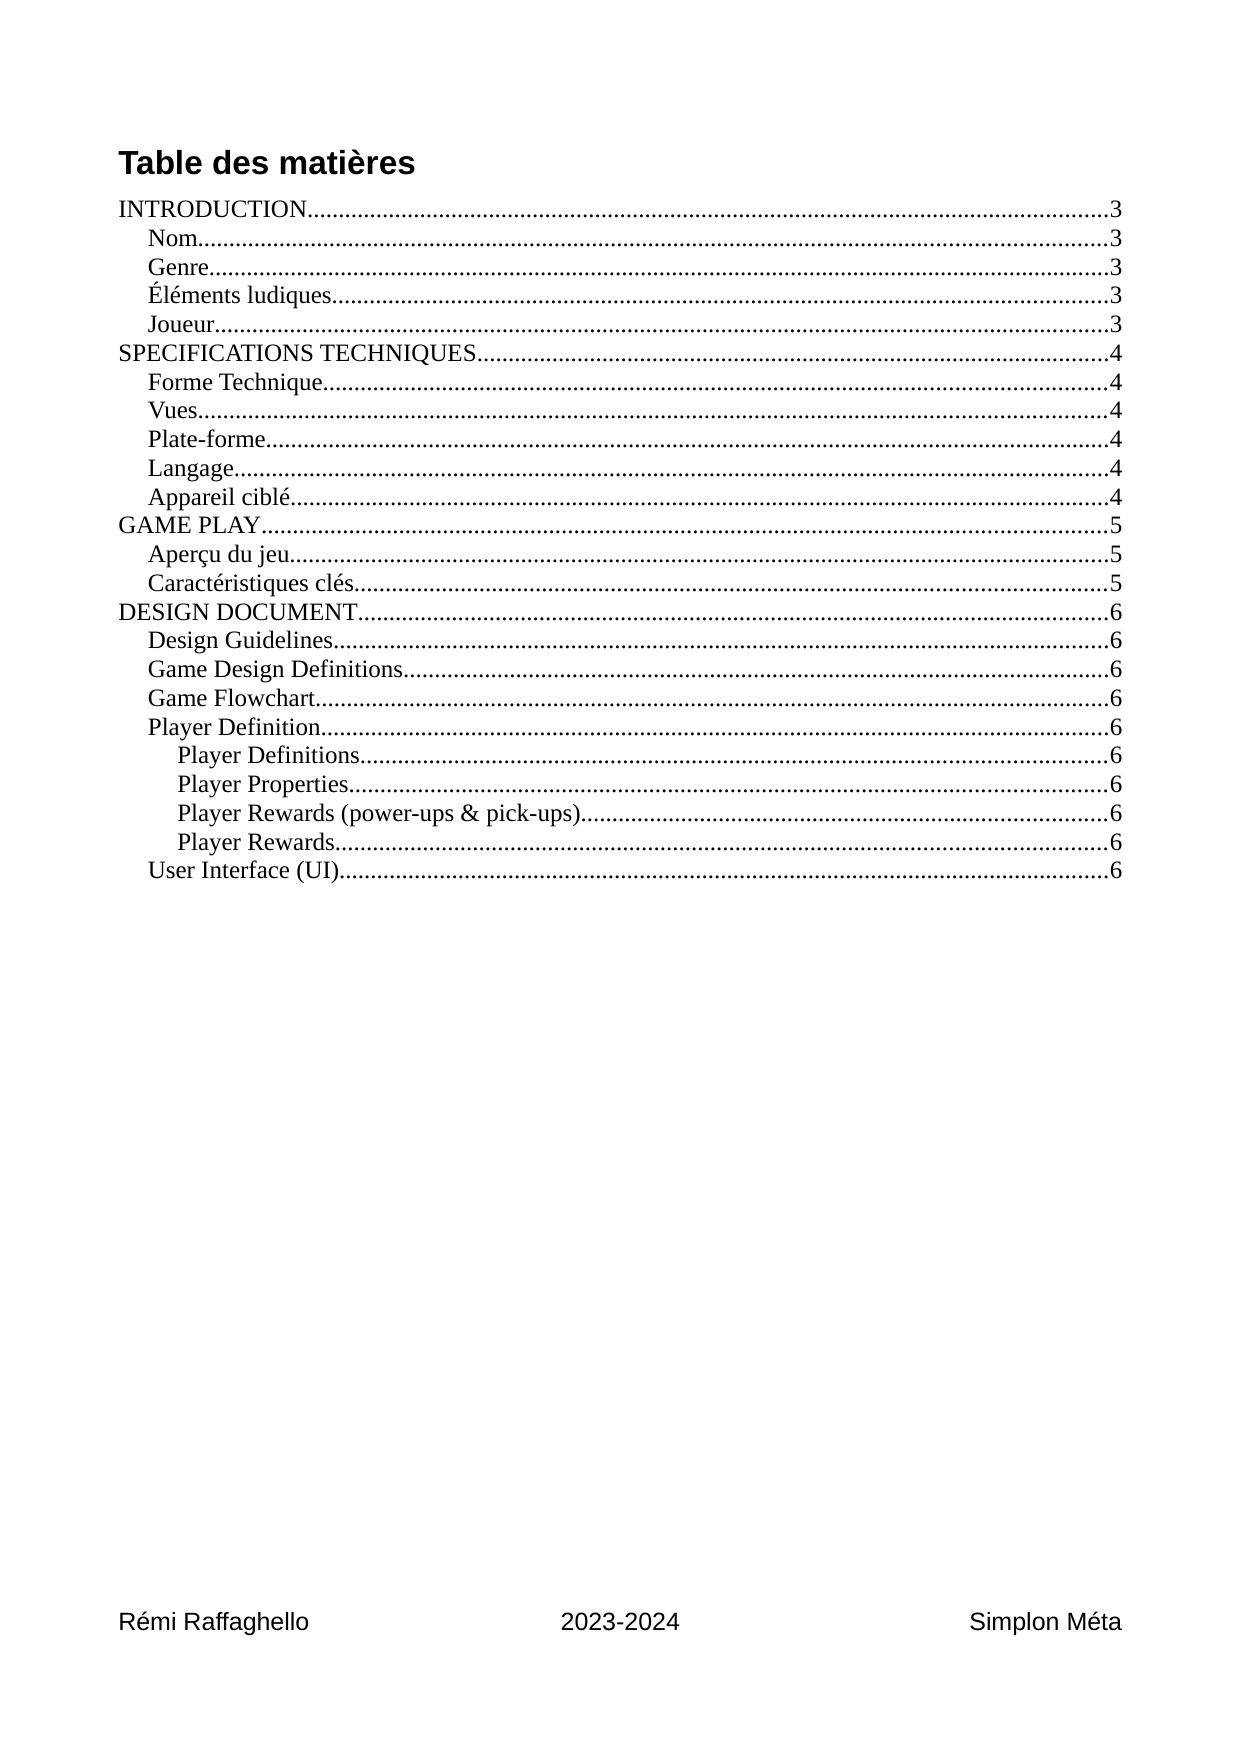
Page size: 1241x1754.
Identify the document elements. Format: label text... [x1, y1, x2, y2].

text Vues 4 [148, 395, 1122, 424]
text Appareil ciblé 4 [148, 482, 1122, 510]
text Langage 4 [148, 453, 1122, 482]
text Player Properties 6 [177, 769, 1122, 798]
text Player Definition 6 [148, 712, 1122, 740]
text Design Guidelines 6 [148, 625, 1122, 654]
text Player Definitions 6 [177, 740, 1122, 769]
text Éléments ludiques 3 [148, 280, 1122, 309]
text GAME PLAY 5 [118, 510, 1122, 539]
text User Interface (UI) 6 [148, 855, 1122, 884]
text Caractéristiques clés 5 [148, 568, 1122, 597]
text Aperçu du jeu 5 [148, 539, 1122, 568]
text Nom 3 [148, 223, 1122, 252]
text Forme Technique 4 [148, 367, 1122, 395]
text INTRODUCTION 3 [118, 194, 1122, 223]
text Joueur 3 [148, 309, 1122, 338]
text Player Rewards (power-ups & pick-ups) 6 [177, 798, 1122, 827]
text Genre 3 [148, 252, 1122, 280]
text Plate-forme 4 [148, 424, 1122, 453]
text Game Flowchart 6 [148, 683, 1122, 712]
text Game Design Definitions 6 [148, 654, 1122, 683]
subtitle Table des matières [118, 143, 1122, 182]
text SPECIFICATIONS TECHNIQUES 4 [118, 338, 1122, 367]
text DESIGN DOCUMENT 6 [118, 597, 1122, 625]
text Player Rewards 6 [177, 827, 1122, 855]
